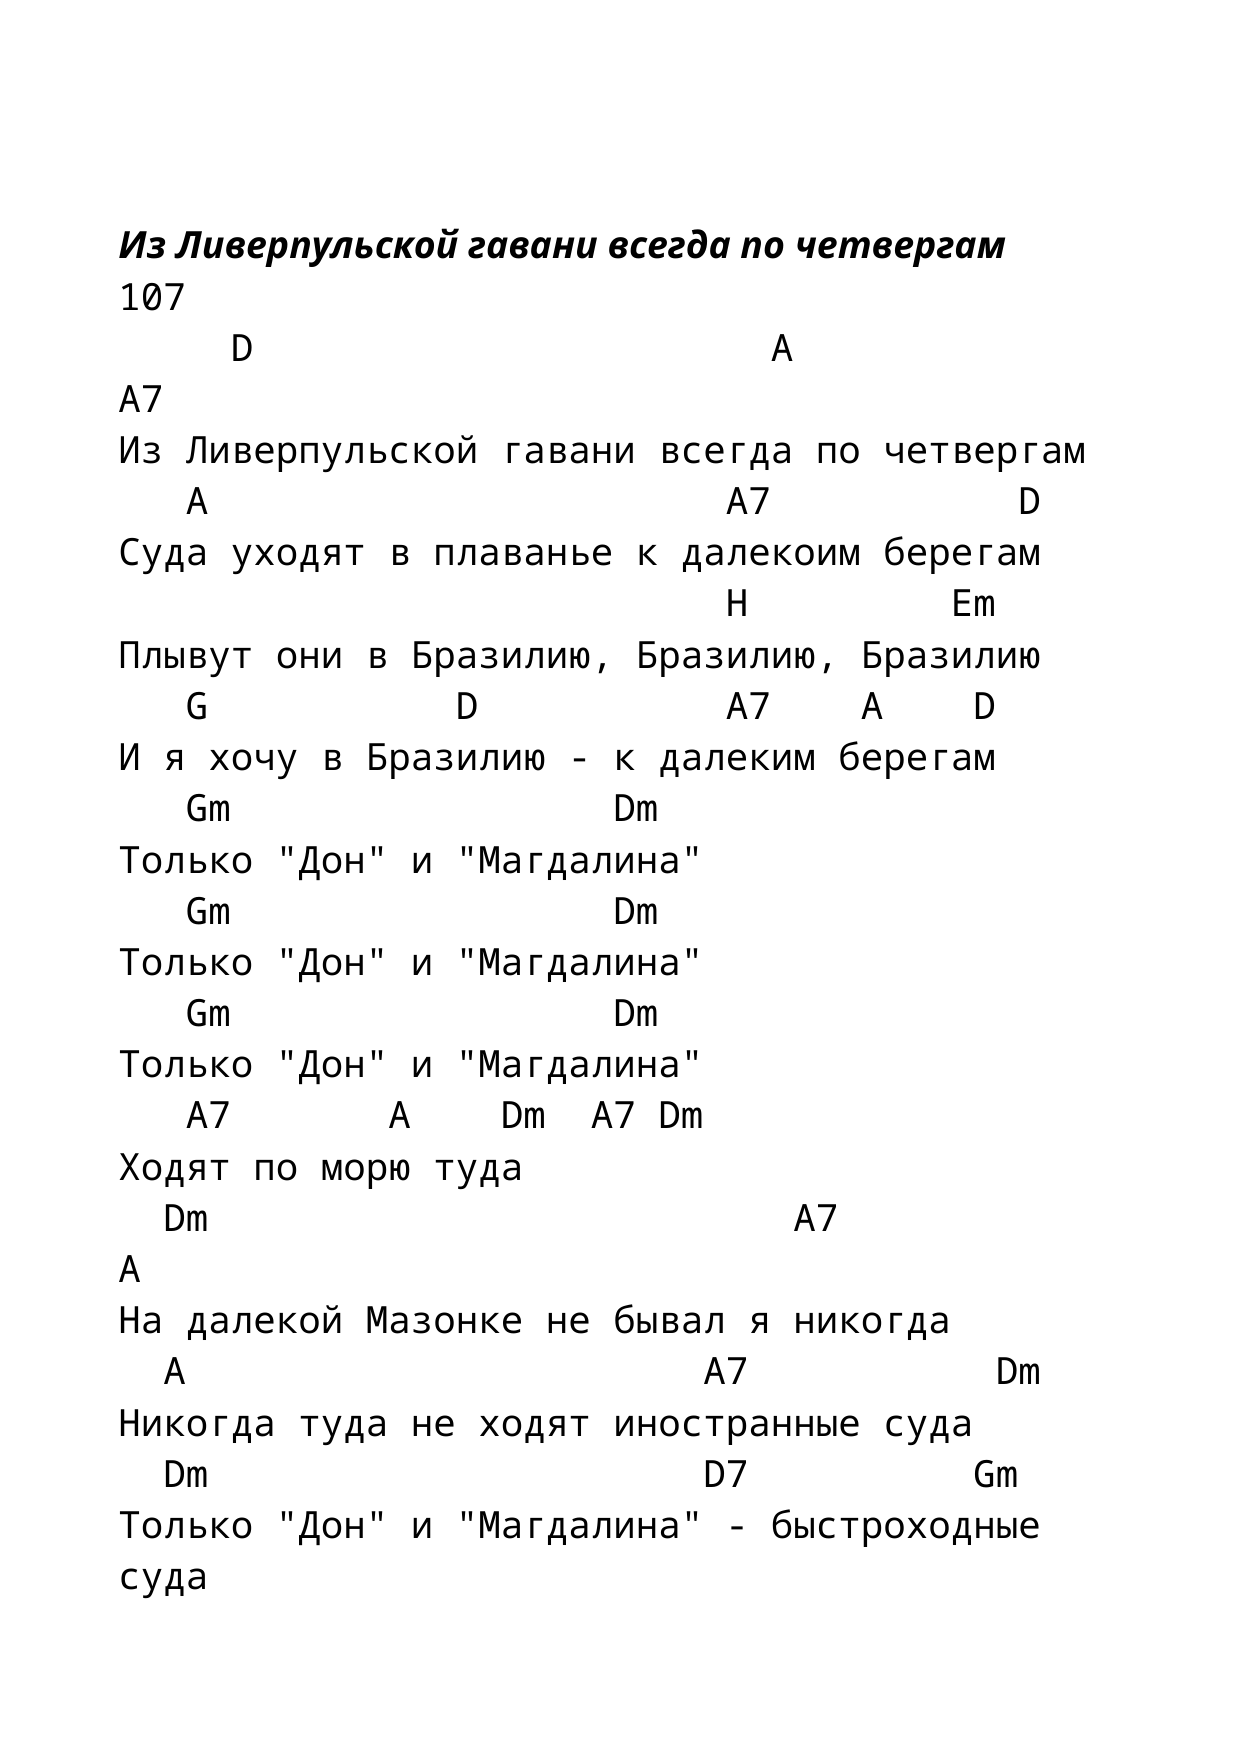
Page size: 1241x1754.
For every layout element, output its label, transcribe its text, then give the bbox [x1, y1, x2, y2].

text A A7 D [118, 474, 1122, 526]
text G D A7 A D [118, 679, 1122, 731]
text A7 A Dm A7 Dm [118, 1089, 1122, 1140]
subtitle Из Ливерпульской гавани всегда по четвергам [118, 219, 1122, 270]
text Только "Дон" и "Магдалина" [118, 1038, 1122, 1089]
text На далекой Мазонке не бывал я никогда [118, 1293, 1122, 1344]
text A A7 Dm [118, 1344, 1122, 1396]
text И я хочу в Бразилию - к далеким берегам [118, 731, 1122, 782]
text Dm A7 A [118, 1191, 1122, 1293]
text Никогда туда не ходят иностранные суда [118, 1396, 1122, 1447]
text Только "Дон" и "Магдалина" [118, 935, 1122, 986]
text Суда уходят в плаванье к далекоим берегам [118, 526, 1122, 577]
text D A A7 [118, 321, 1122, 423]
text Плывут они в Бразилию, Бразилию, Бразилию [118, 628, 1122, 679]
text Gm Dm [118, 782, 1122, 833]
text Только "Дон" и "Магдалина" - быстроходные суда [118, 1498, 1122, 1600]
text 107 [118, 270, 1122, 321]
text Ходят по морю туда [118, 1140, 1122, 1191]
text Dm D7 Gm [118, 1447, 1122, 1498]
text Gm Dm [118, 986, 1122, 1038]
text Только "Дон" и "Магдалина" [118, 833, 1122, 884]
text Из Ливерпульской гавани всегда по четвергам [118, 423, 1122, 474]
text Gm Dm [118, 884, 1122, 935]
text H Em [118, 577, 1122, 628]
